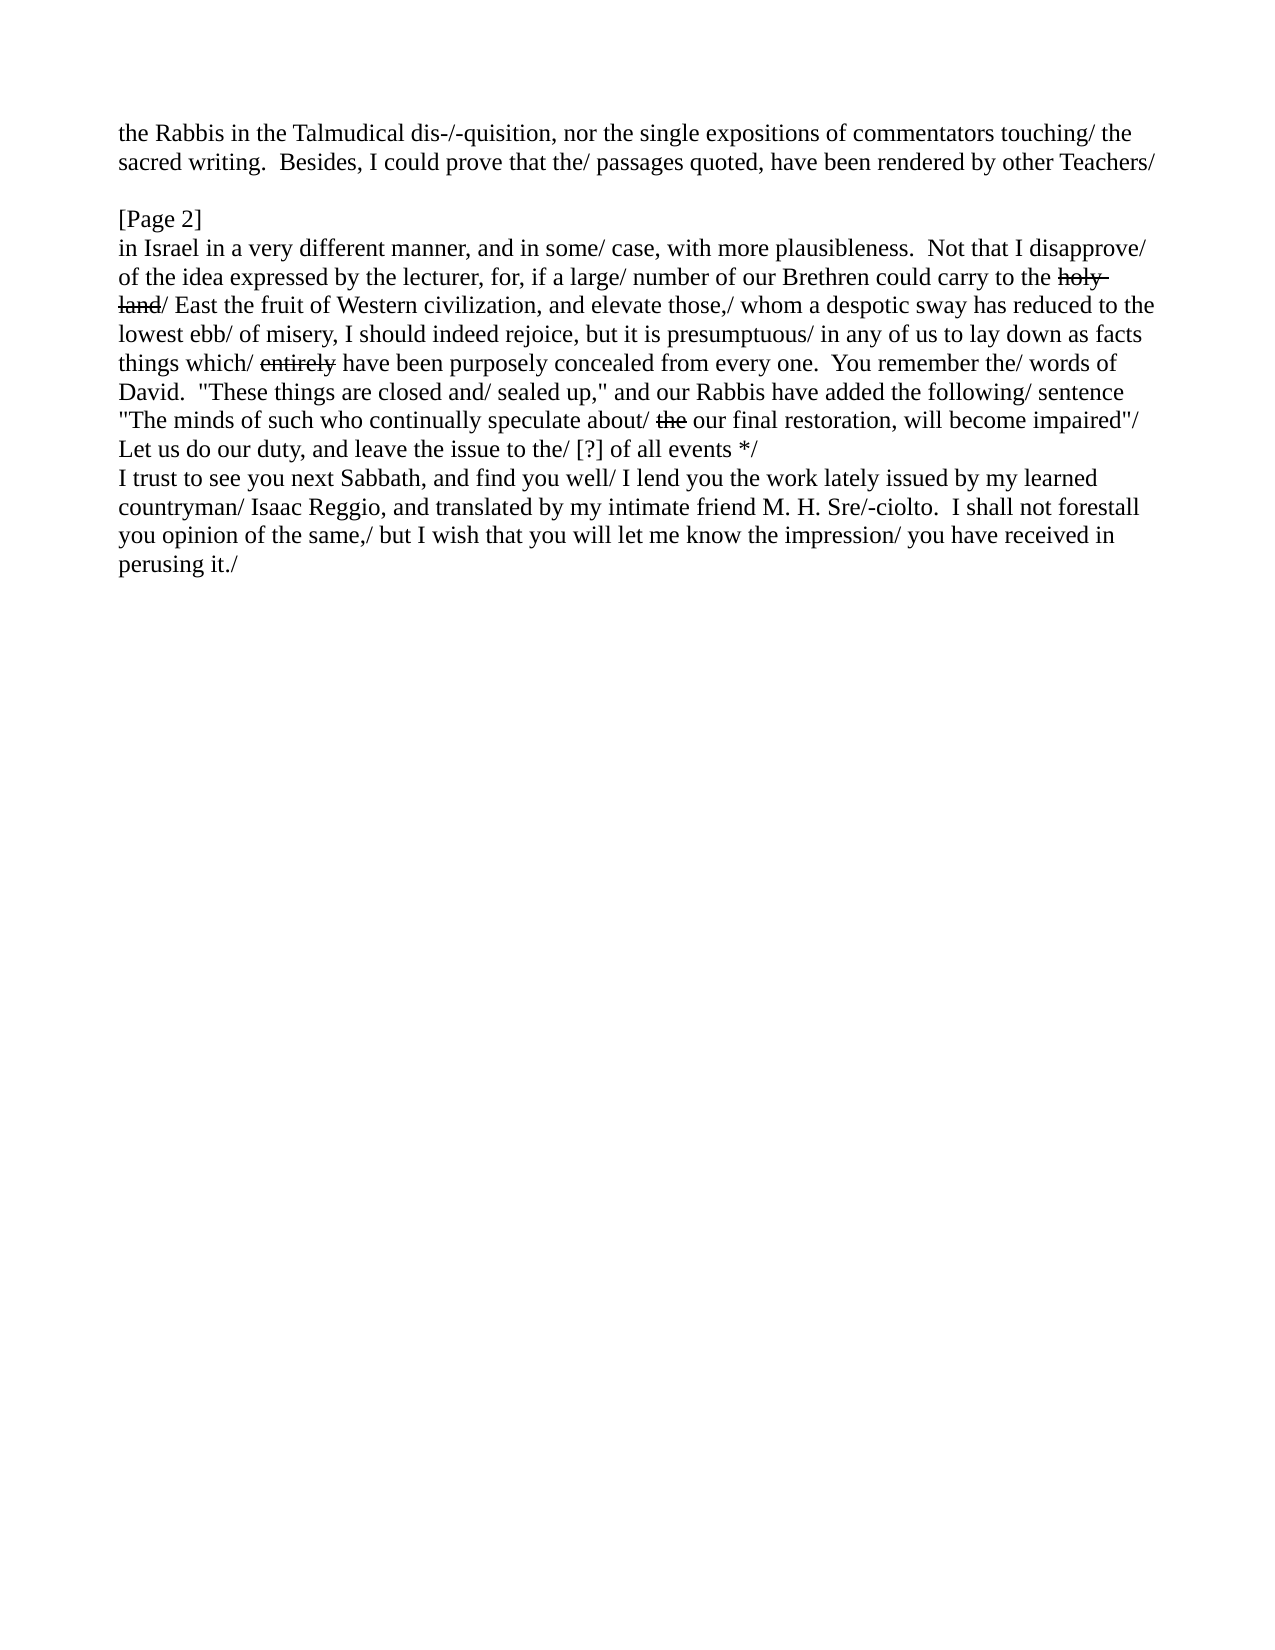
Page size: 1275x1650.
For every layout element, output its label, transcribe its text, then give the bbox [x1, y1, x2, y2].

text the Rabbis in the Talmudical dis-/-quisition, nor the single expositions of commentators touching/ the sacred writing. Besides, I could prove that the/ passages quoted, have been rendered by other Teachers/ [118, 118, 1157, 176]
text [Page 2] [118, 204, 1157, 233]
text in Israel in a very different manner, and in some/ case, with more plausibleness. Not that I disapprove/ of the idea expressed by the lecturer, for, if a large/ number of our Brethren could carry to the holy land/ East the fruit of Western civilization, and elevate those,/ whom a despotic sway has reduced to the lowest ebb/ of misery, I should indeed rejoice, but it is presumptuous/ in any of us to lay down as facts things which/ entirely have been purposely concealed from every one. You remember the/ words of David. "These things are closed and/ sealed up," and our Rabbis have added the following/ sentence "The minds of such who continually speculate about/ the our final restoration, will become impaired"/ Let us do our duty, and leave the issue to the/ [?] of all events */ [118, 233, 1157, 463]
text I trust to see you next Sabbath, and find you well/ I lend you the work lately issued by my learned countryman/ Isaac Reggio, and translated by my intimate friend M. H. Sre/-ciolto. I shall not forestall you opinion of the same,/ but I wish that you will let me know the impression/ you have received in perusing it./ [118, 463, 1157, 578]
